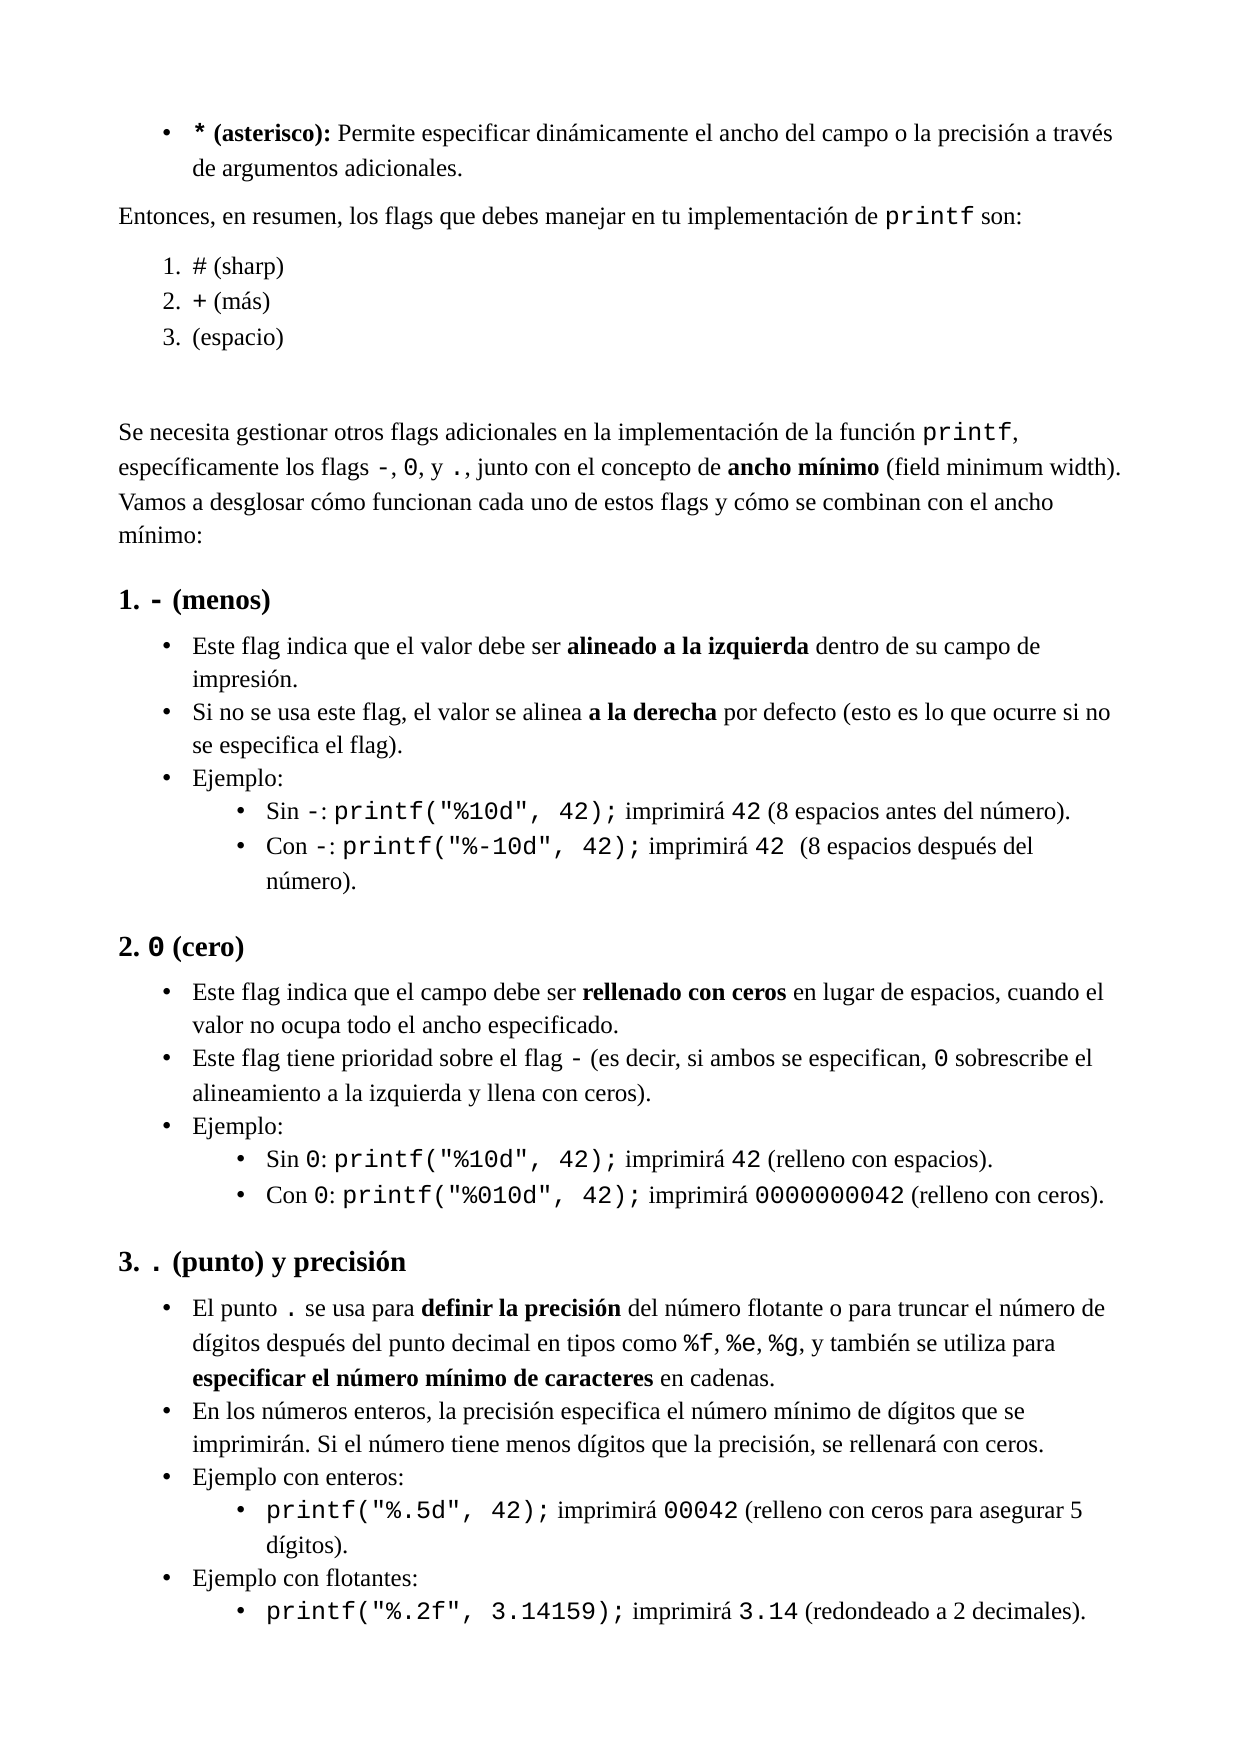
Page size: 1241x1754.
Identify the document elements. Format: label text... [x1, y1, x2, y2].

list Ejemplo con enteros: [162, 1462, 1122, 1491]
list Este flag indica que el valor debe ser alineado a la izquierda dentro de su campo de impresión. [162, 631, 1122, 693]
text Se necesita gestionar otros flags adicionales en la implementación de la función printf, específicamente los flags -, 0, y ., junto con el concepto de ancho mínimo (field minimum width). Vamos a desglosar cómo funcionan cada uno de estos flags y cómo se combinan con el ancho mínimo: [118, 417, 1122, 549]
list printf("%.2f", 3.14159); imprimirá 3.14 (redondeado a 2 decimales). [236, 1596, 1122, 1627]
list # (sharp) [162, 251, 1122, 282]
list Sin 0: printf("%10d", 42); imprimirá 42 (relleno con espacios). [236, 1144, 1122, 1175]
list + (más) [162, 286, 1122, 317]
list Ejemplo: [162, 1111, 1122, 1140]
list Sin -: printf("%10d", 42); imprimirá 42 (8 espacios antes del número). [236, 796, 1122, 827]
list El punto . se usa para definir la precisión del número flotante o para truncar el número de dígitos después del punto decimal en tipos como %f, %e, %g, y también se utiliza para especificar el número mínimo de caracteres en cadenas. [162, 1293, 1122, 1392]
list * (asterisco): Permite especificar dinámicamente el ancho del campo o la precisión a través de argumentos adicionales. [162, 118, 1122, 182]
list Este flag indica que el campo debe ser rellenado con ceros en lugar de espacios, cuando el valor no ocupa todo el ancho especificado. [162, 977, 1122, 1039]
list (espacio) [162, 322, 1122, 350]
list Con -: printf("%-10d", 42); imprimirá 42 (8 espacios después del número). [236, 831, 1122, 895]
list printf("%.5d", 42); imprimirá 00042 (relleno con ceros para asegurar 5 dígitos). [236, 1495, 1122, 1559]
list Con 0: printf("%010d", 42); imprimirá 0000000042 (relleno con ceros). [236, 1180, 1122, 1211]
list Este flag tiene prioridad sobre el flag - (es decir, si ambos se especifican, 0 sobrescribe el alineamiento a la izquierda y llena con ceros). [162, 1043, 1122, 1107]
text Entonces, en resumen, los flags que debes manejar en tu implementación de printf son: [118, 201, 1122, 232]
subtitle 2. 0 (cero) [118, 929, 1122, 965]
subtitle 3. . (punto) y precisión [118, 1244, 1122, 1280]
list Si no se usa este flag, el valor se alinea a la derecha por defecto (esto es lo que ocurre si no se especifica el flag). [162, 697, 1122, 759]
list En los números enteros, la precisión especifica el número mínimo de dígitos que se imprimirán. Si el número tiene menos dígitos que la precisión, se rellenará con ceros. [162, 1396, 1122, 1458]
list Ejemplo con flotantes: [162, 1563, 1122, 1592]
list Ejemplo: [162, 763, 1122, 792]
subtitle 1. - (menos) [118, 582, 1122, 618]
